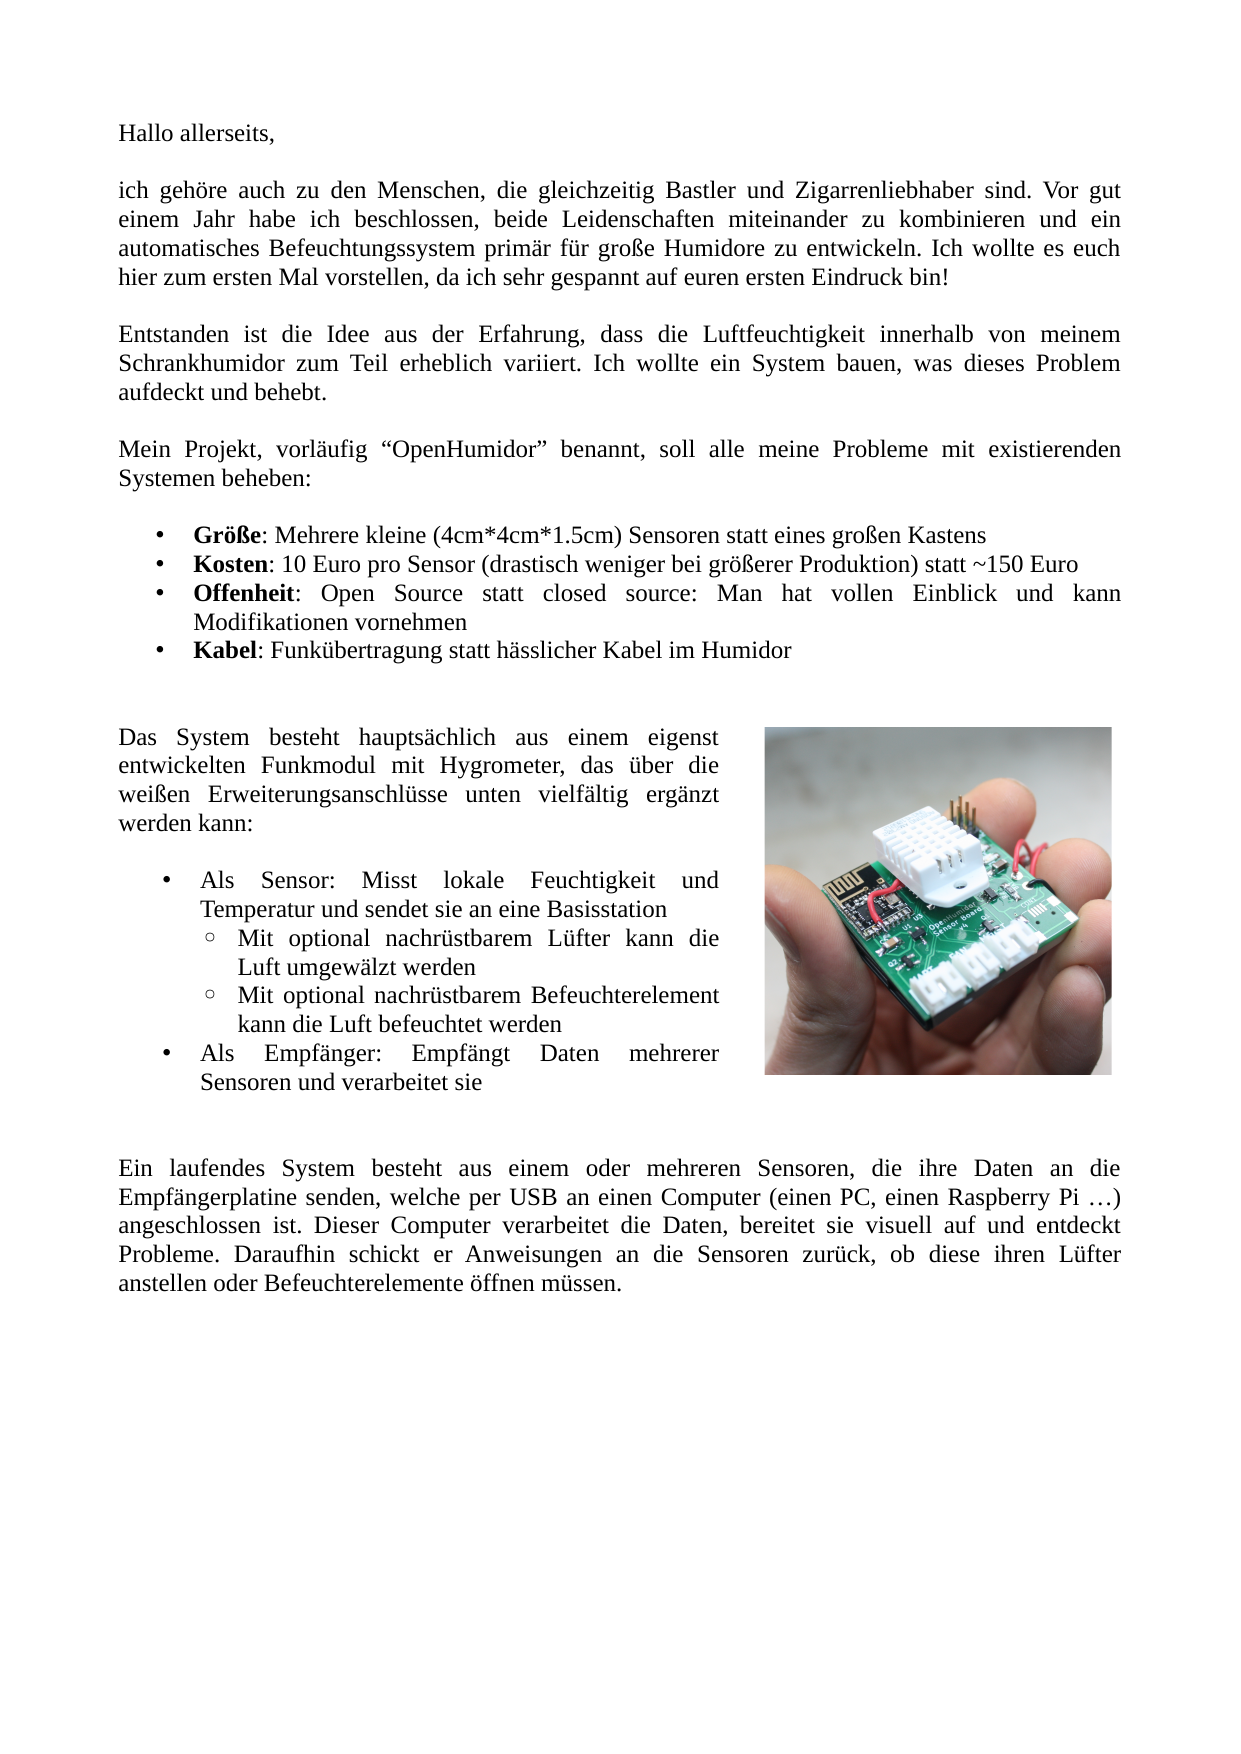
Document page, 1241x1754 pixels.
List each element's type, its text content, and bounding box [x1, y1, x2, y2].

text Mein Projekt, vorläufig “OpenHumidor” benannt, soll alle meine Probleme mit existierenden Systemen beheben: [118, 434, 1122, 492]
picture [764, 727, 1112, 1075]
text ich gehöre auch zu den Menschen, die gleichzeitig Bastler und Zigarrenliebhaber sind. Vor gut einem Jahr habe ich beschlossen, beide Leidenschaften miteinander zu kombinieren und ein automatisches Befeuchtungssystem primär für große Humidore zu entwickeln. Ich wollte es euch hier zum ersten Mal vorstellen, da ich sehr gespannt auf euren ersten Eindruck bin! [118, 176, 1122, 291]
text Ein laufendes System besteht aus einem oder mehreren Sensoren, die ihre Daten an die Empfängerplatine senden, welche per USB an einen Computer (einen PC, einen Raspberry Pi …) angeschlossen ist. Dieser Computer verarbeitet die Daten, bereitet sie visuell auf und entdeckt Probleme. Daraufhin schickt er Anweisungen an die Sensoren zurück, ob diese ihren Lüfter anstellen oder Befeuchterelemente öffnen müssen. [118, 1153, 1122, 1297]
list Mit optional nachrüstbarem Befeuchterelement kann die Luft befeuchtet werden [200, 981, 764, 1038]
list Mit optional nachrüstbarem Lüfter kann die Luft umgewälzt werden [200, 923, 764, 981]
list Als Sensor: Misst lokale Feuchtigkeit und Temperatur und sendet sie an eine Basisstation [162, 866, 764, 923]
list Kosten: 10 Euro pro Sensor (drastisch weniger bei größerer Produktion) statt ~150 Euro [156, 549, 1122, 578]
text Entstanden ist die Idee aus der Erfahrung, dass die Luftfeuchtigkeit innerhalb von meinem Schrankhumidor zum Teil erheblich variiert. Ich wollte ein System bauen, was dieses Problem aufdeckt und behebt. [118, 319, 1122, 406]
list Größe: Mehrere kleine (4cm*4cm*1.5cm) Sensoren statt eines großen Kastens [156, 521, 1122, 549]
text Das System besteht hauptsächlich aus einem eigenst entwickelten Funkmodul mit Hygrometer, das über die weißen Erweiterungsanschlüsse unten vielfältig ergänzt werden kann: [118, 722, 1122, 837]
list Offenheit: Open Source statt closed source: Man hat vollen Einblick und kann Modifikationen vornehmen [156, 578, 1122, 636]
list Kabel: Funkübertragung statt hässlicher Kabel im Humidor [156, 636, 1122, 664]
list Als Empfänger: Empfängt Daten mehrerer Sensoren und verarbeitet sie [162, 1038, 1122, 1096]
text Hallo allerseits, [118, 118, 1122, 147]
